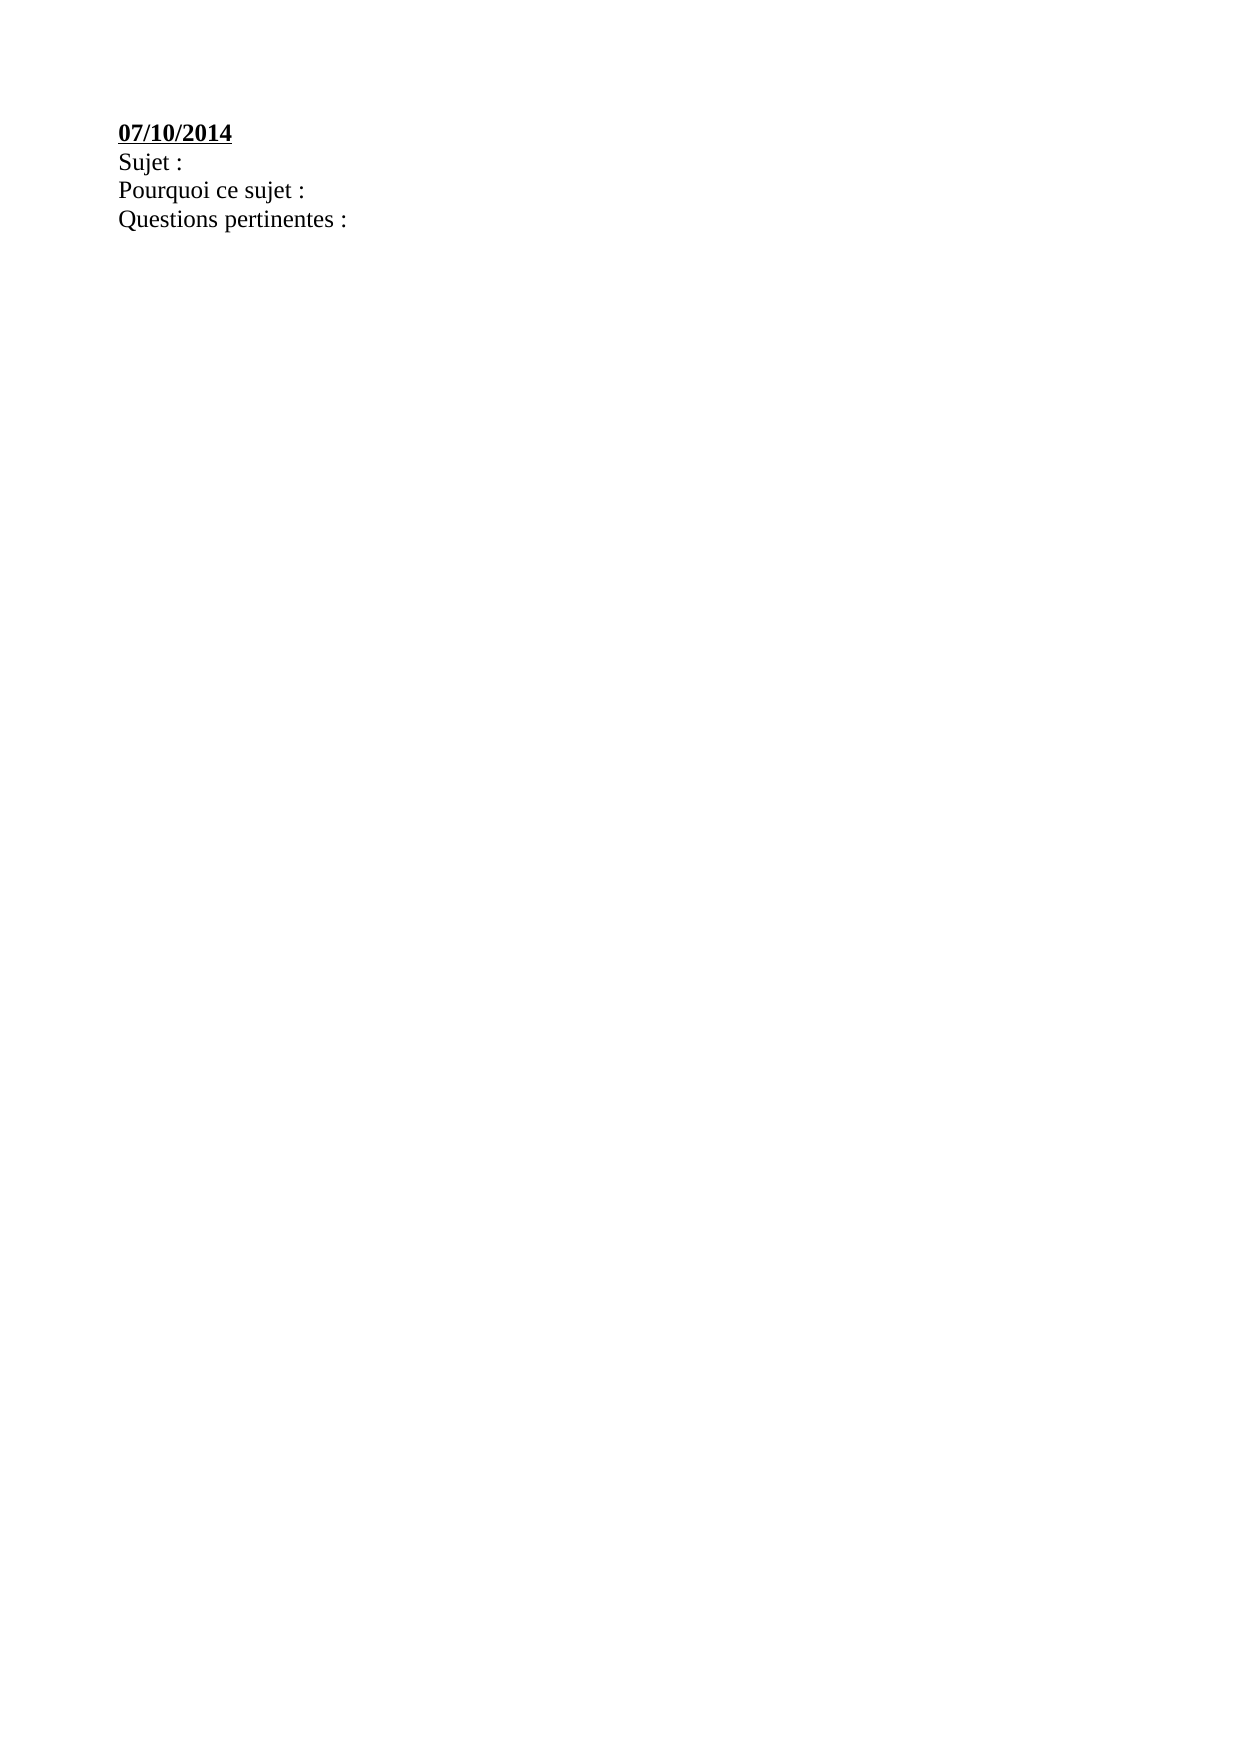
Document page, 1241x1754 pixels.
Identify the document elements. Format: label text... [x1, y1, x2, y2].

text Questions pertinentes : [118, 204, 1122, 233]
text Pourquoi ce sujet : [118, 176, 1122, 204]
text 07/10/2014 [118, 118, 1122, 147]
text Sujet : [118, 147, 1122, 176]
